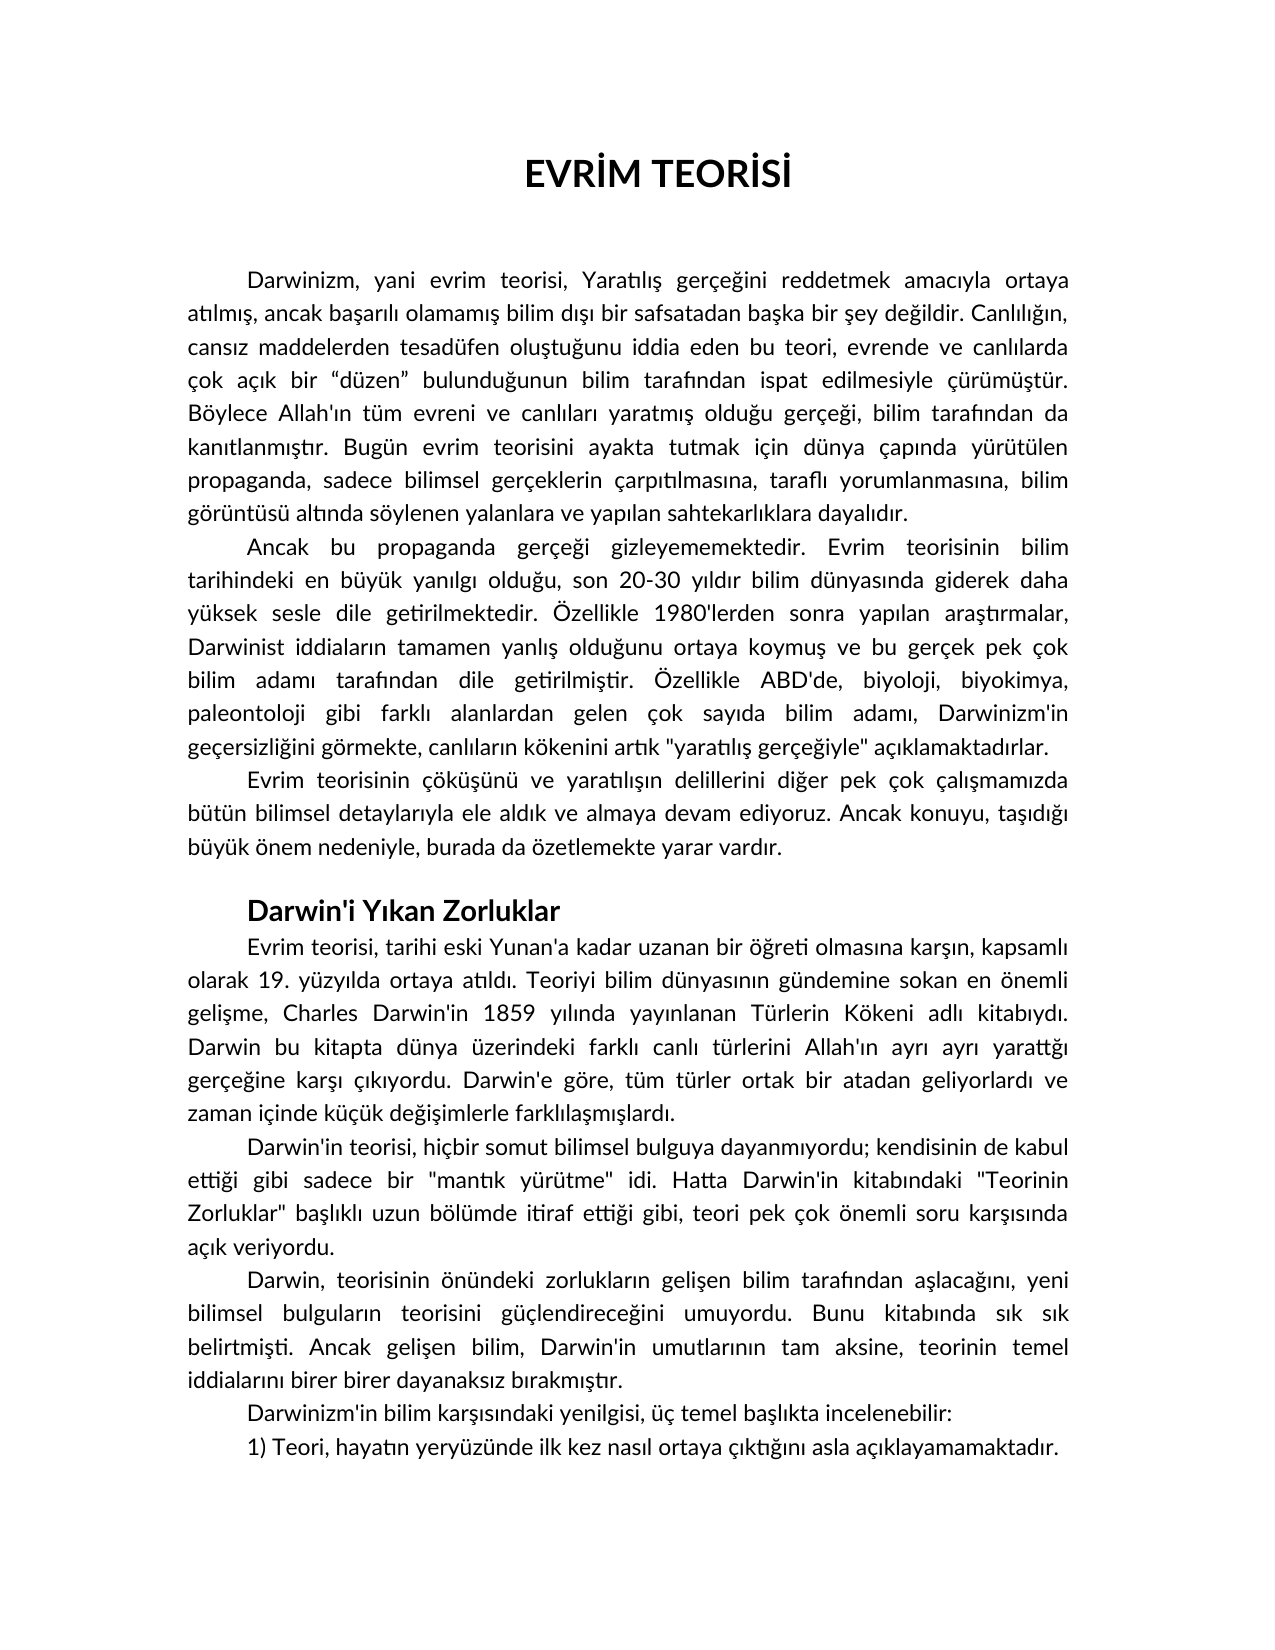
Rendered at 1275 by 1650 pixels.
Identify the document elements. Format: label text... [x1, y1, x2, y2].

text Darwin, teorisinin önündeki zorlukların gelişen bilim tarafından aşlacağını, yeni bilimsel bulguların teorisini güçlendireceğini umuyordu. Bunu kitabında sık sık belirtmişti. Ancak gelişen bilim, Darwin'in umutlarının tam aksine, teorinin temel iddialarını birer birer dayanaksız bırakmıştır. [187, 1262, 1070, 1395]
text Darwinizm, yani evrim teorisi, Yaratılış gerçeğini reddetmek amacıyla ortaya atılmış, ancak başarılı olamamış bilim dışı bir safsatadan başka bir şey değildir. Canlılığın, cansız maddelerden tesadüfen oluştuğunu iddia eden bu teori, evrende ve canlılarda çok açık bir “düzen” bulunduğunun bilim tarafından ispat edilmesiyle çürümüştür. Böylece Allah'ın tüm evreni ve canlıları yaratmış olduğu gerçeği, bilim tarafından da kanıtlanmıştır. Bugün evrim teorisini ayakta tutmak için dünya çapında yürütülen propaganda, sadece bilimsel gerçeklerin çarpıtılmasına, taraflı yorumlanmasına, bilim görüntüsü altında söylenen yalanlara ve yapılan sahtekarlıklara dayalıdır. [187, 262, 1070, 528]
text Ancak bu propaganda gerçeği gizleyememektedir. Evrim teorisinin bilim tarihindeki en büyük yanılgı olduğu, son 20-30 yıldır bilim dünyasında giderek daha yüksek sesle dile getirilmektedir. Özellikle 1980'lerden sonra yapılan araştırmalar, Darwinist iddiaların tamamen yanlış olduğunu ortaya koymuş ve bu gerçek pek çok bilim adamı tarafından dile getirilmiştir. Özellikle ABD'de, biyoloji, biyokimya, paleontoloji gibi farklı alanlardan gelen çok sayıda bilim adamı, Darwinizm'in geçersizliğini görmekte, canlıların kökenini artık "yaratılış gerçeğiyle" açıklamaktadırlar. [187, 528, 1070, 762]
text Darwinizm'in bilim karşısındaki yenilgisi, üç temel başlıkta incelenebilir: [187, 1395, 1070, 1428]
text 1) Teori, hayatın yeryüzünde ilk kez nasıl ortaya çıktığını asla açıklayamamaktadır. [187, 1428, 1070, 1462]
text Darwin'i Yıkan Zorluklar [187, 895, 1070, 928]
text EVRİM TEORİSİ [187, 150, 1070, 195]
text Evrim teorisinin çöküşünü ve yaratılışın delillerini diğer pek çok çalışmamızda bütün bilimsel detaylarıyla ele aldık ve almaya devam ediyoruz. Ancak konuyu, taşıdığı büyük önem nedeniyle, burada da özetlemekte yarar vardır. [187, 762, 1070, 862]
text Evrim teorisi, tarihi eski Yunan'a kadar uzanan bir öğreti olmasına karşın, kapsamlı olarak 19. yüzyılda ortaya atıldı. Teoriyi bilim dünyasının gündemine sokan en önemli gelişme, Charles Darwin'in 1859 yılında yayınlanan Türlerin Kökeni adlı kitabıydı. Darwin bu kitapta dünya üzerindeki farklı canlı türlerini Allah'ın ayrı ayrı yarattğı gerçeğine karşı çıkıyordu. Darwin'e göre, tüm türler ortak bir atadan geliyorlardı ve zaman içinde küçük değişimlerle farklılaşmışlardı. [187, 928, 1070, 1128]
text Darwin'in teorisi, hiçbir somut bilimsel bulguya dayanmıyordu; kendisinin de kabul ettiği gibi sadece bir "mantık yürütme" idi. Hatta Darwin'in kitabındaki "Teorinin Zorluklar" başlıklı uzun bölümde itiraf ettiği gibi, teori pek çok önemli soru karşısında açık veriyordu. [187, 1128, 1070, 1262]
